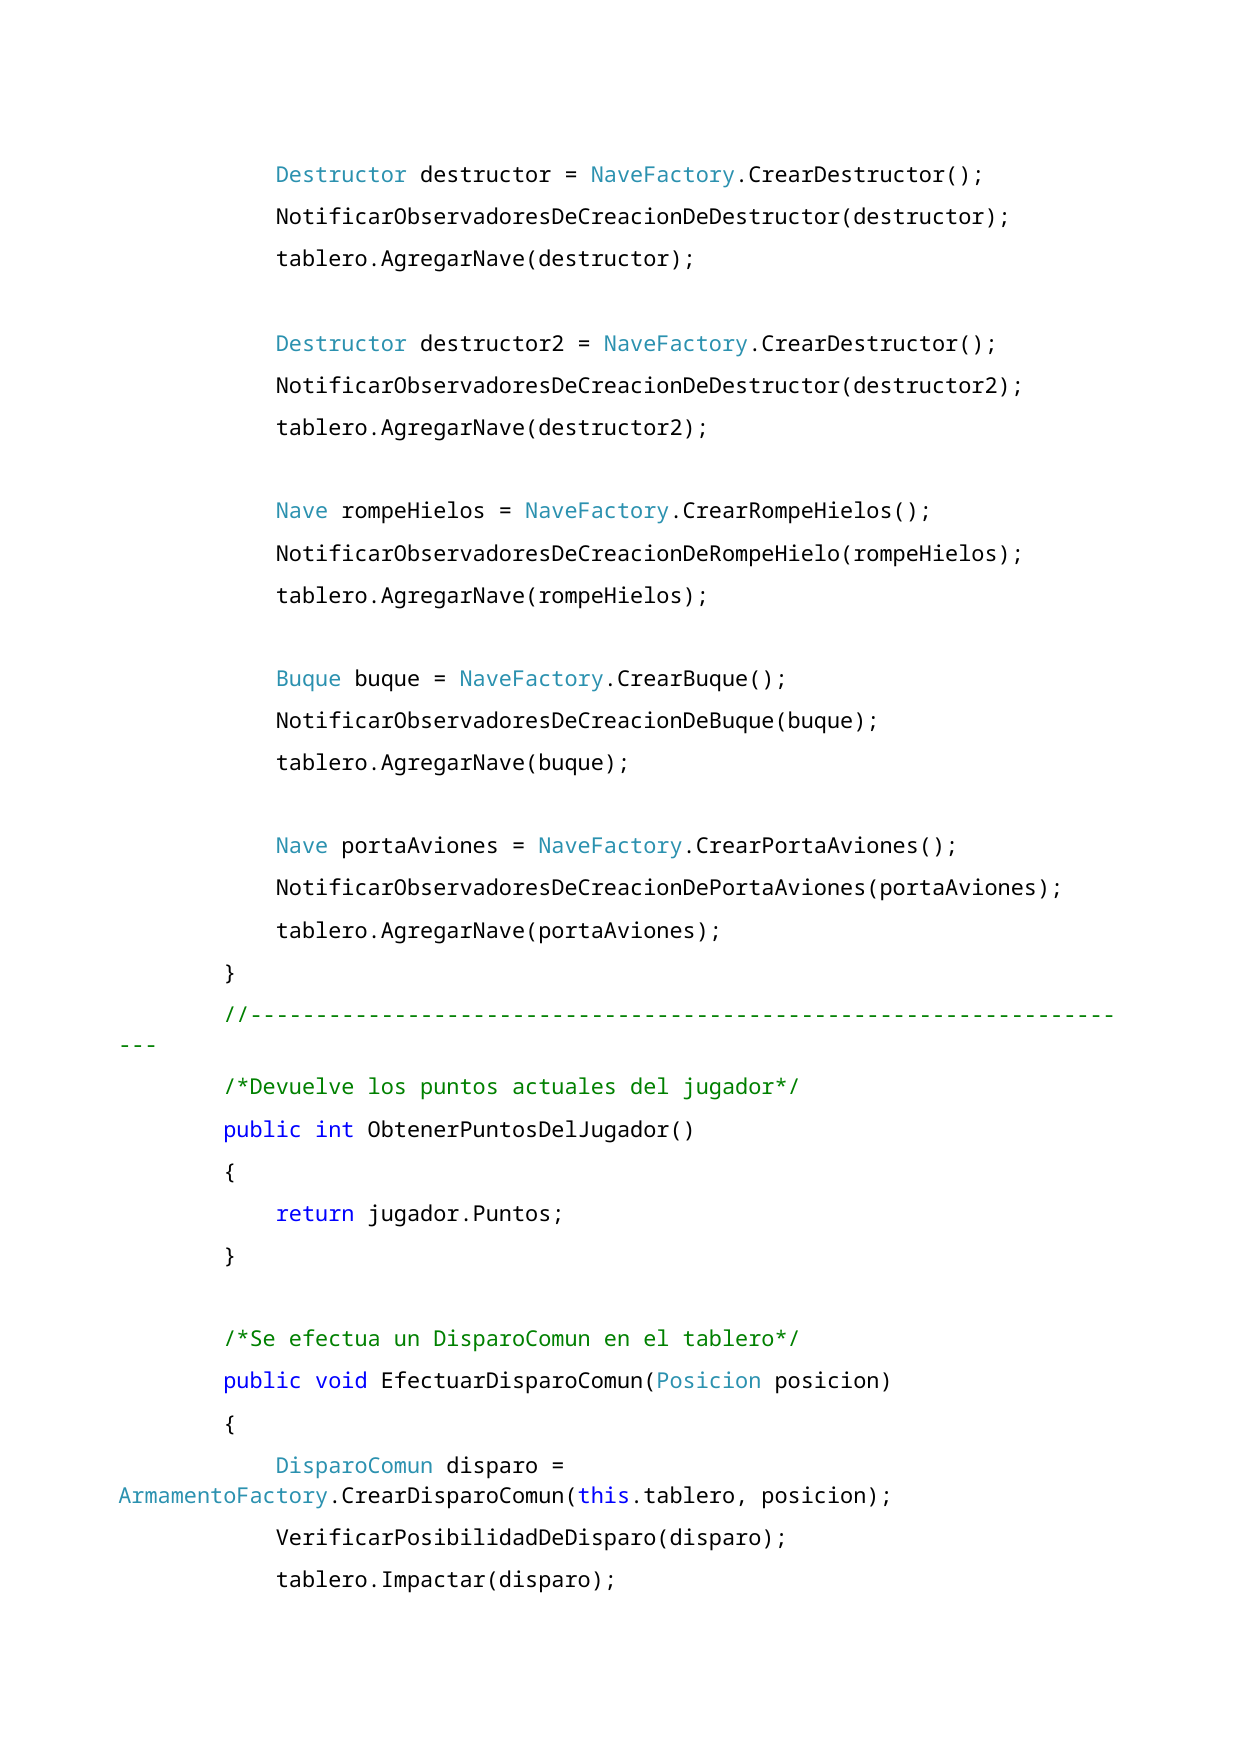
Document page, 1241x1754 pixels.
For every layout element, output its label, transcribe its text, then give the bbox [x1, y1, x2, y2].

text Destructor destructor = NaveFactory.CrearDestructor(); [118, 159, 1122, 188]
text Nave rompeHielos = NaveFactory.CrearRompeHielos(); [118, 495, 1122, 525]
text Destructor destructor2 = NaveFactory.CrearDestructor(); [118, 328, 1122, 358]
text Buque buque = NaveFactory.CrearBuque(); [118, 663, 1122, 692]
text tablero.AgregarNave(portaAviones); [118, 914, 1122, 944]
text NotificarObservadoresDeCreacionDeRompeHielo(rompeHielos); [118, 537, 1122, 567]
text DisparoComun disparo = ArmamentoFactory.CrearDisparoComun(this.tablero, posicion); [118, 1450, 1122, 1510]
text } [118, 1240, 1122, 1270]
text } [118, 957, 1122, 987]
text NotificarObservadoresDeCreacionDePortaAviones(portaAviones); [118, 872, 1122, 902]
text { [118, 1408, 1122, 1438]
text NotificarObservadoresDeCreacionDeBuque(buque); [118, 705, 1122, 735]
text tablero.Impactar(disparo); [118, 1564, 1122, 1594]
text public int ObtenerPuntosDelJugador() [118, 1113, 1122, 1143]
text Nave portaAviones = NaveFactory.CrearPortaAviones(); [118, 830, 1122, 860]
text NotificarObservadoresDeCreacionDeDestructor(destructor2); [118, 370, 1122, 400]
text { [118, 1156, 1122, 1186]
text tablero.AgregarNave(rompeHielos); [118, 580, 1122, 609]
text return jugador.Puntos; [118, 1198, 1122, 1228]
text NotificarObservadoresDeCreacionDeDestructor(destructor); [118, 201, 1122, 231]
text tablero.AgregarNave(destructor); [118, 243, 1122, 273]
text /*Devuelve los puntos actuales del jugador*/ [118, 1071, 1122, 1101]
text //--------------------------------------------------------------------- [118, 999, 1122, 1059]
text /*Se efectua un DisparoComun en el tablero*/ [118, 1323, 1122, 1353]
text tablero.AgregarNave(destructor2); [118, 412, 1122, 442]
text tablero.AgregarNave(buque); [118, 747, 1122, 777]
text public void EfectuarDisparoComun(Posicion posicion) [118, 1366, 1122, 1395]
text VerificarPosibilidadDeDisparo(disparo); [118, 1522, 1122, 1552]
